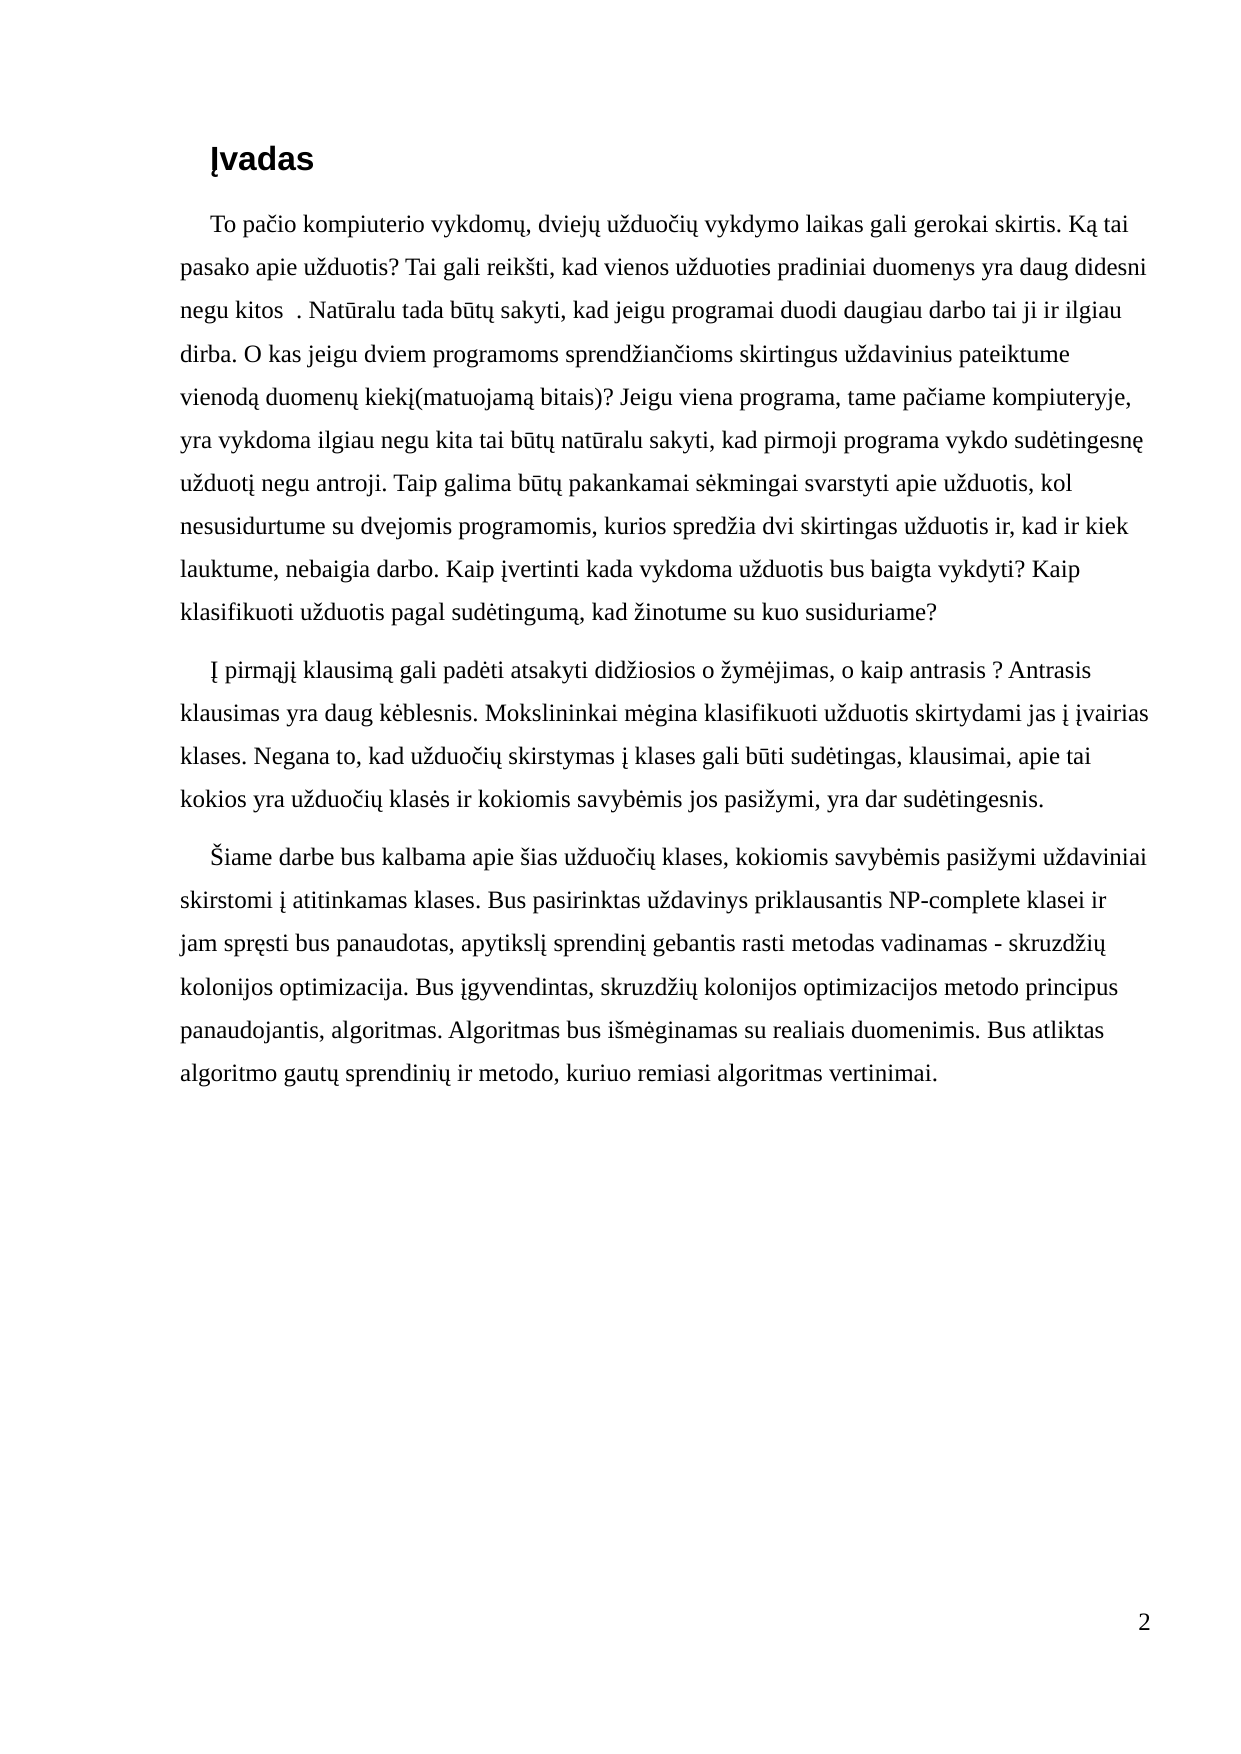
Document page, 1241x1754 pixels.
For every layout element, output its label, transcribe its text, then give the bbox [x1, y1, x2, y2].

subtitle Įvadas [180, 139, 1151, 178]
text Šiame darbe bus kalbama apie šias užduočių klases, kokiomis savybėmis pasižymi uždaviniai skirstomi į atitinkamas klases. Bus pasirinktas uždavinys priklausantis NP-complete klasei ir jam spręsti bus panaudotas, apytikslį sprendinį gebantis rasti metodas vadinamas - skruzdžių kolonijos optimizacija. Bus įgyvendintas, skruzdžių kolonijos optimizacijos metodo principus panaudojantis, algoritmas. Algoritmas bus išmėginamas su realiais duomenimis. Bus atliktas algoritmo gautų sprendinių ir metodo, kuriuo remiasi algoritmas vertinimai. [180, 842, 1151, 1087]
text Į pirmąjį klausimą gali padėti atsakyti didžiosios o žymėjimas, o kaip antrasis ? Antrasis klausimas yra daug kėblesnis. Mokslininkai mėgina klasifikuoti užduotis skirtydami jas į įvairias klases. Negana to, kad užduočių skirstymas į klases gali būti sudėtingas, klausimai, apie tai kokios yra užduočių klasės ir kokiomis savybėmis jos pasižymi, yra dar sudėtingesnis. [180, 655, 1151, 813]
text To pačio kompiuterio vykdomų, dviejų užduočių vykdymo laikas gali gerokai skirtis. Ką tai pasako apie užduotis? Tai gali reikšti, kad vienos užduoties pradiniai duomenys yra daug didesni negu kitos . Natūralu tada būtų sakyti, kad jeigu programai duodi daugiau darbo tai ji ir ilgiau dirba. O kas jeigu dviem programoms sprendžiančioms skirtingus uždavinius pateiktume vienodą duomenų kiekį(matuojamą bitais)? Jeigu viena programa, tame pačiame kompiuteryje, yra vykdoma ilgiau negu kita tai būtų natūralu sakyti, kad pirmoji programa vykdo sudėtingesnę užduotį negu antroji. Taip galima būtų pakankamai sėkmingai svarstyti apie užduotis, kol nesusidurtume su dvejomis programomis, kurios spredžia dvi skirtingas užduotis ir, kad ir kiek lauktume, nebaigia darbo. Kaip įvertinti kada vykdoma užduotis bus baigta vykdyti? Kaip klasifikuoti užduotis pagal sudėtingumą, kad žinotume su kuo susiduriame? [180, 209, 1151, 626]
